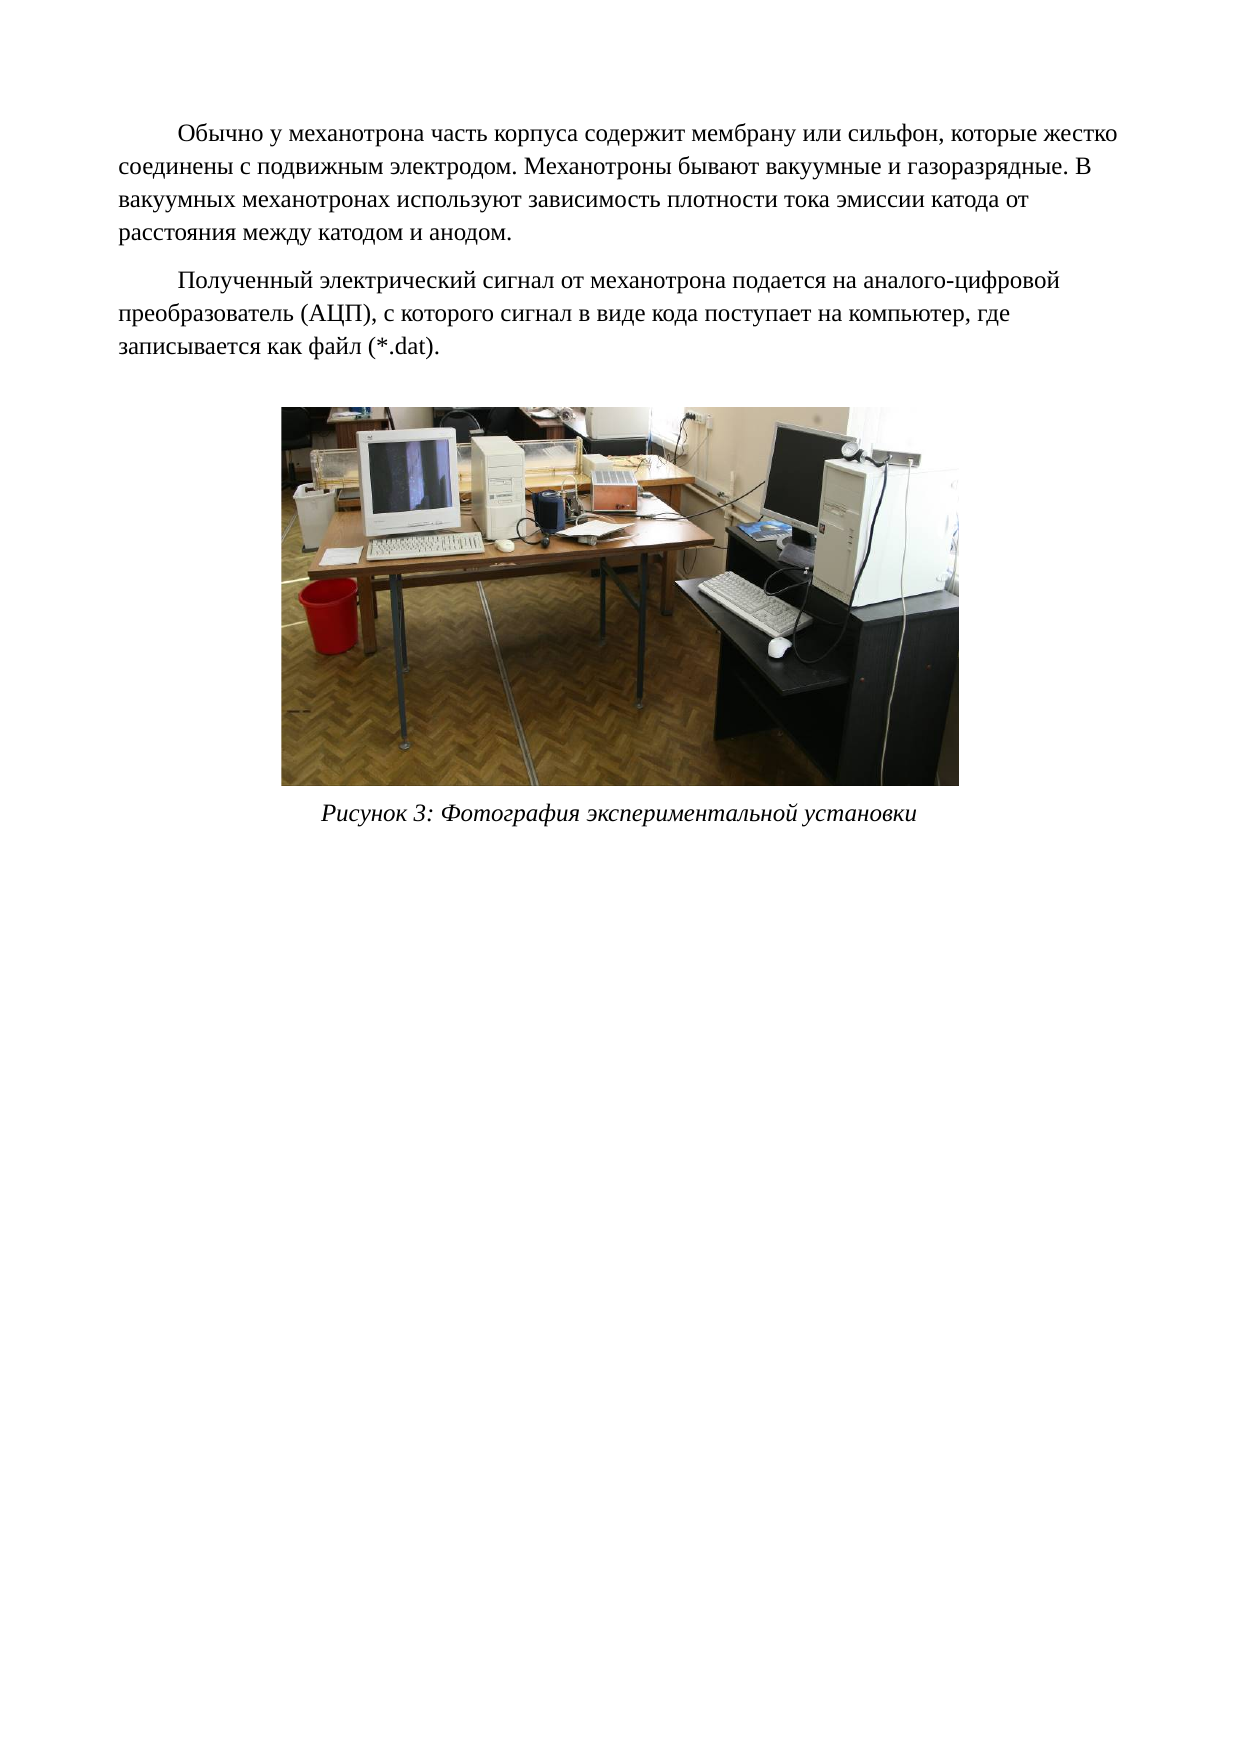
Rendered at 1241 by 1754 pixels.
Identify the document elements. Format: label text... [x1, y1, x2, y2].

picture [281, 407, 959, 786]
text Обычно у механотрона часть корпуса содержит мембрану или сильфон, которые жестко соединены с подвижным электродом. Механотроны бывают вакуумные и газоразрядные. В вакуумных механотронах используют зависимость плотности тока эмиссии катода от расстояния между катодом и анодом. [118, 118, 1122, 246]
text Рисунок 3: Фотография экспериментальной установки [118, 798, 1122, 827]
text Полученный электрический сигнал от механотрона подается на аналого-цифровой преобразователь (АЦП), с которого сигнал в виде кода поступает на компьютер, где записывается как файл (*.dat). [118, 265, 1122, 359]
